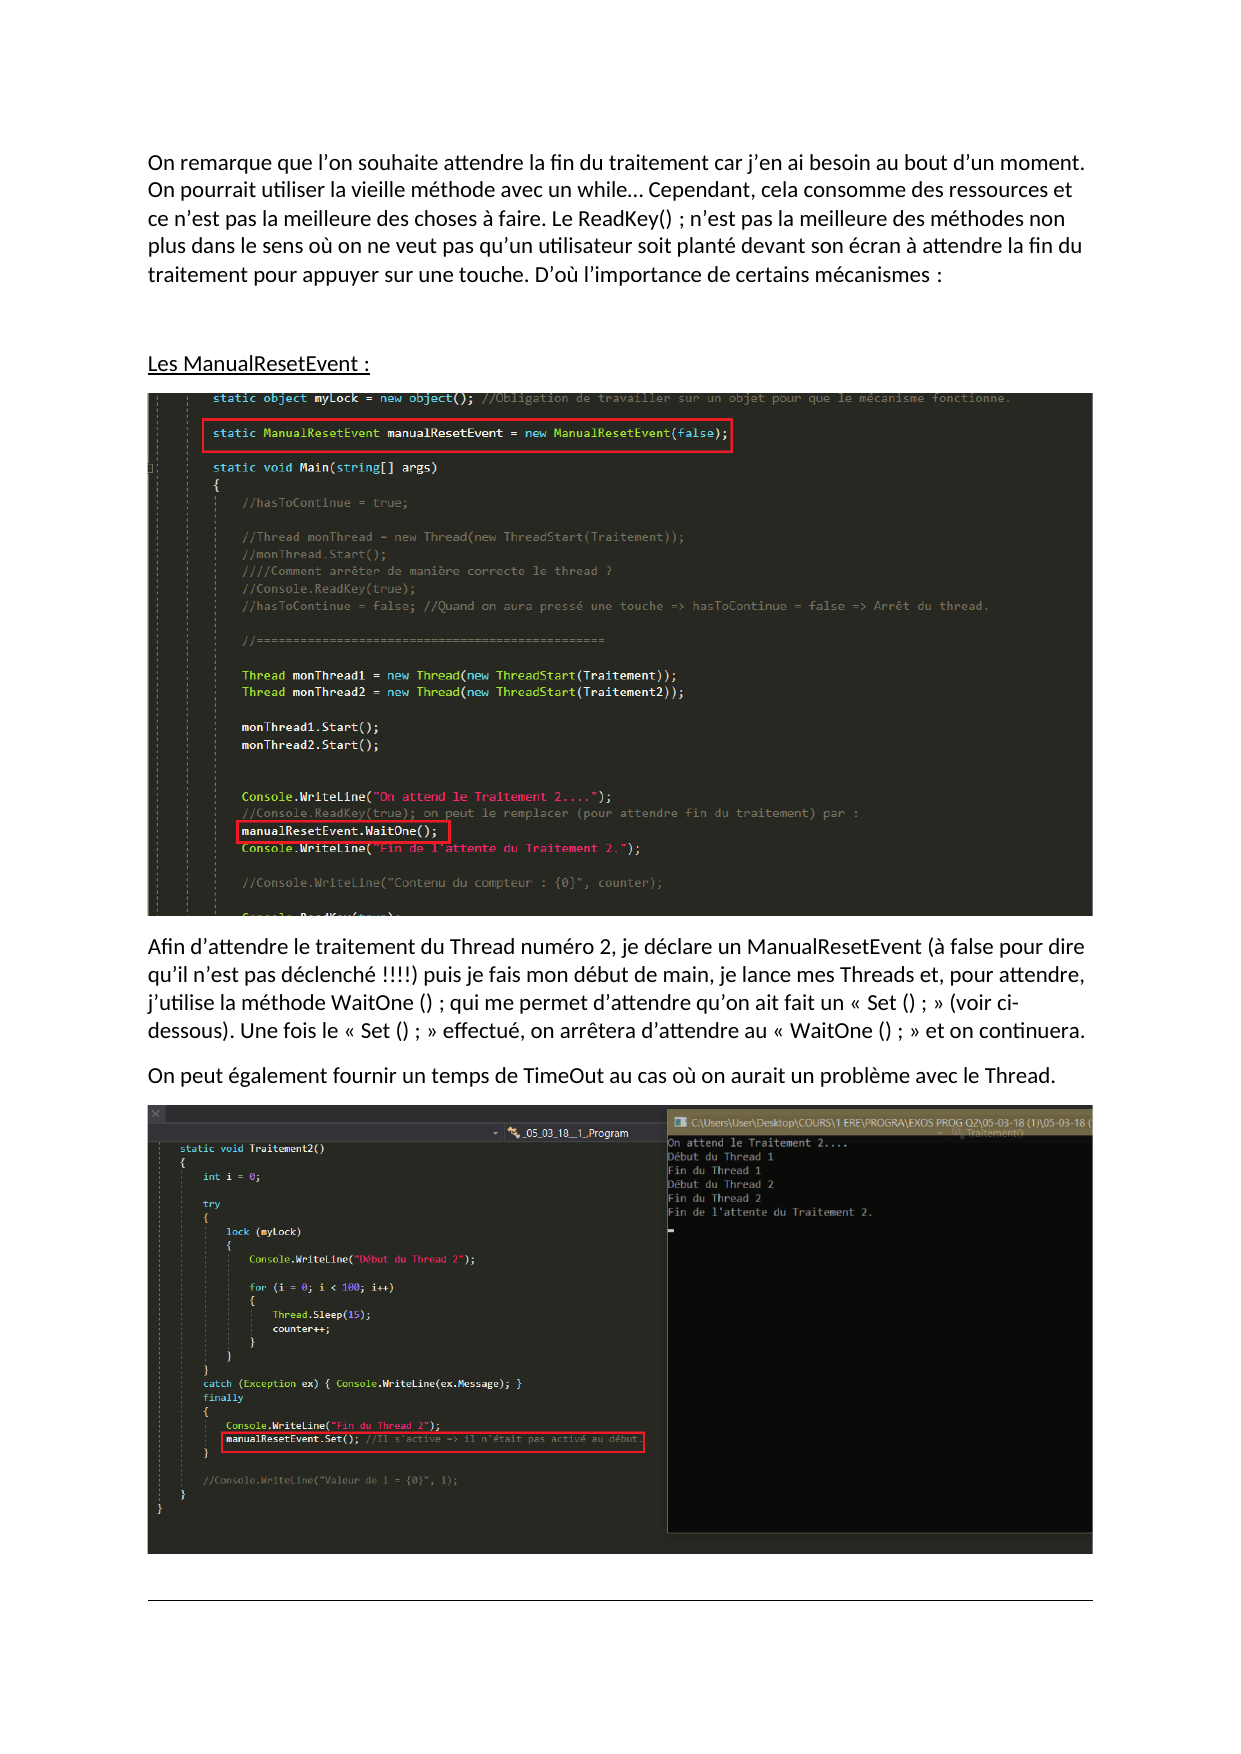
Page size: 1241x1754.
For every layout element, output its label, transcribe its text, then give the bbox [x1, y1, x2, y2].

text Les ManualResetEvent : [148, 349, 1093, 377]
text On remarque que l’on souhaite attendre la fin du traitement car j’en ai besoin au bout d’un moment. On pourrait utiliser la vieille méthode avec un while… Cependant, cela consomme des ressources et ce n’est pas la meilleure des choses à faire. Le ReadKey() ; n’est pas la meilleure des méthodes non plus dans le sens où on ne veut pas qu’un utilisateur soit planté devant son écran à attendre la fin du traitement pour appuyer sur une touche. D’où l’importance de certains mécanismes : [148, 148, 1093, 288]
text On peut également fournir un temps de TimeOut au cas où on aurait un problème avec le Thread. [148, 1061, 1093, 1089]
text Afin d’attendre le traitement du Thread numéro 2, je déclare un ManualResetEvent (à false pour dire qu’il n’est pas déclenché !!!!) puis je fais mon début de main, je lance mes Threads et, pour attendre, j’utilise la méthode WaitOne () ; qui me permet d’attendre qu’on ait fait un « Set () ; » (voir ci-dessous). Une fois le « Set () ; » effectué, on arrêtera d’attendre au « WaitOne () ; » et on continuera. [148, 932, 1093, 1044]
